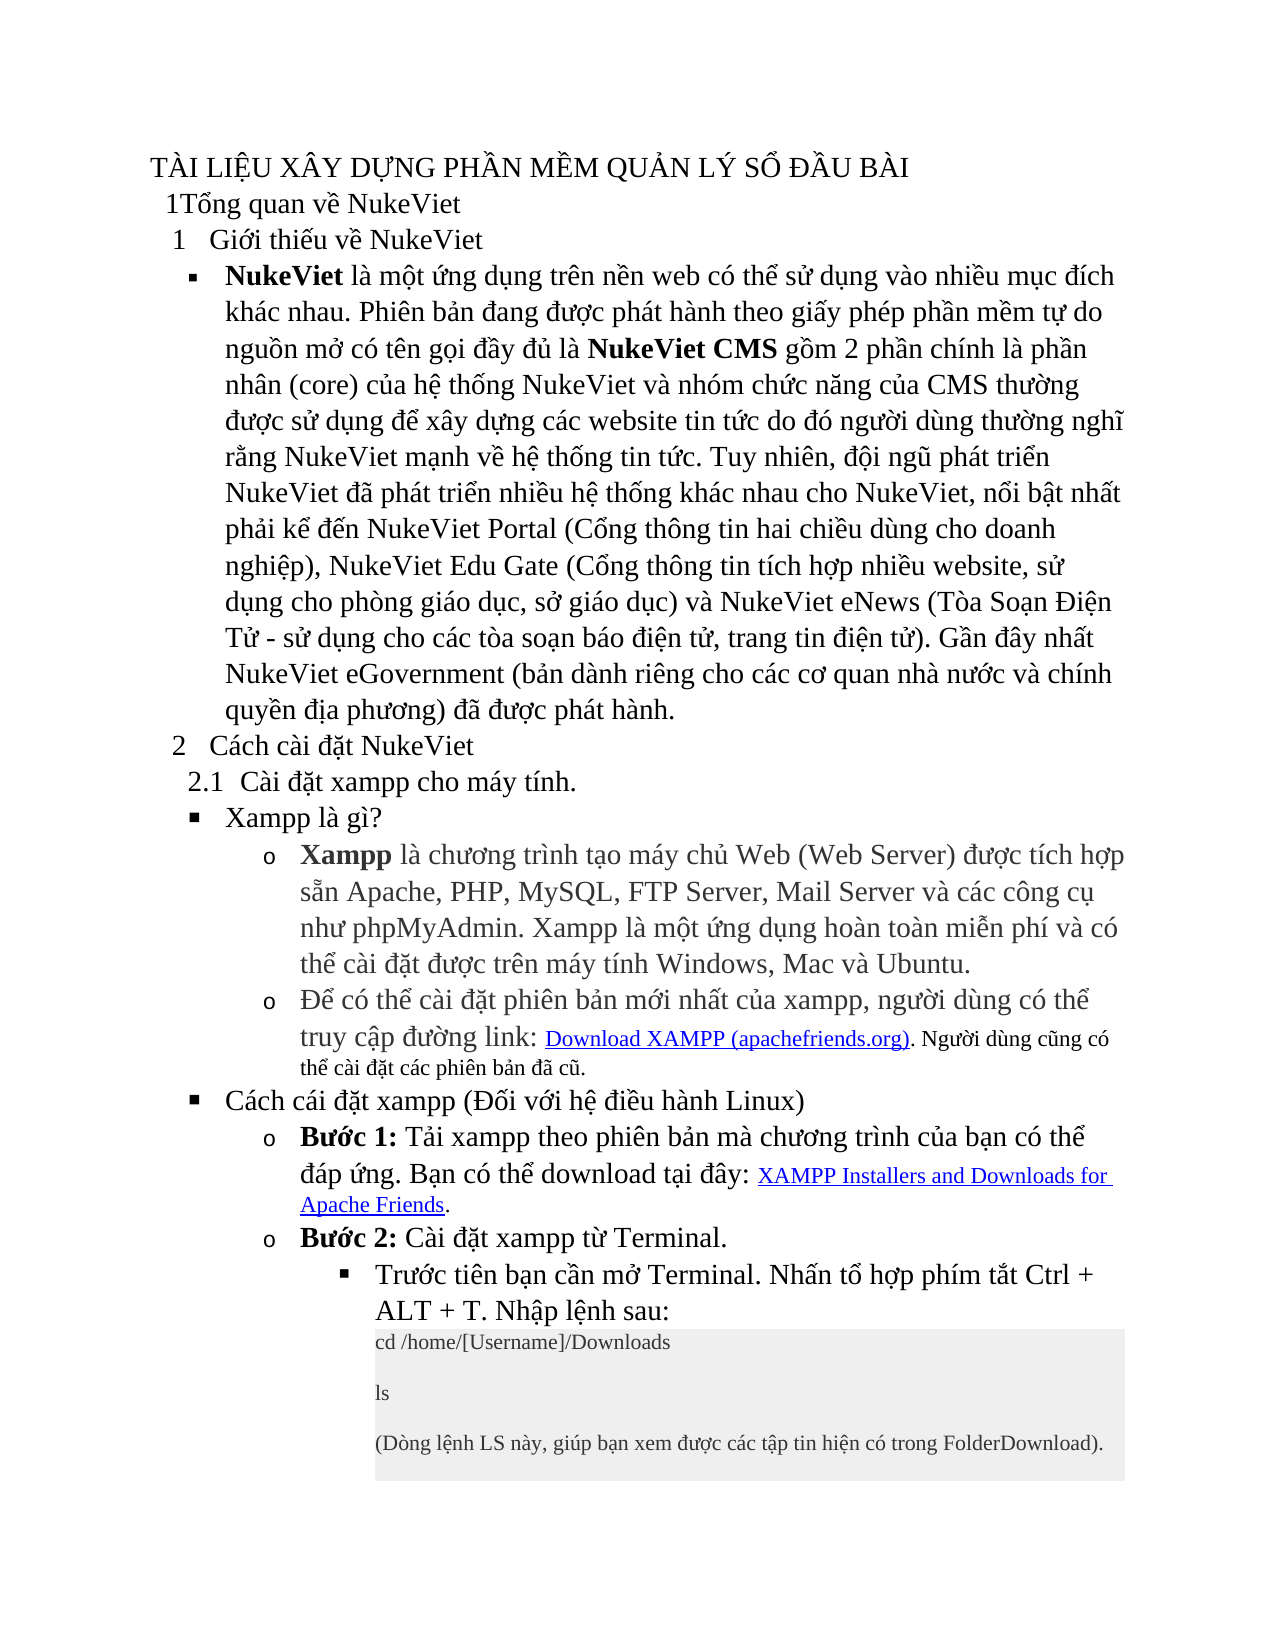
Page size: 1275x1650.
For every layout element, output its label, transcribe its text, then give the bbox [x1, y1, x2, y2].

text TÀI LIỆU XÂY DỰNG PHẦN MỀM QUẢN LÝ SỔ ĐẦU BÀI [150, 150, 1125, 183]
list ls [375, 1380, 1125, 1405]
list cd /home/[Username]/Downloads [375, 1329, 1125, 1354]
list Cách cài đặt NukeViet [172, 728, 1125, 762]
list Cách cái đặt xampp (Đối với hệ điều hành Linux) [187, 1083, 1125, 1117]
list NukeViet là một ứng dụng trên nền web có thể sử dụng vào nhiều mục đích khác nhau. Phiên bản đang được phát hành theo giấy phép phần mềm tự do nguồn mở có tên gọi đầy đủ là NukeViet CMS gồm 2 phần chính là phần nhân (core) của hệ thống NukeViet và nhóm chức năng của CMS thường được sử dụng để xây dựng các website tin tức do đó người dùng thường nghĩ rằng NukeViet mạnh về hệ thống tin tức. Tuy nhiên, đội ngũ phát triển NukeViet đã phát triển nhiều hệ thống khác nhau cho NukeViet, nổi bật nhất phải kể đến NukeViet Portal (Cổng thông tin hai chiều dùng cho doanh nghiệp), NukeViet Edu Gate (Cổng thông tin tích hợp nhiều website, sử dụng cho phòng giáo dục, sở giáo dục) và NukeViet eNews (Tòa Soạn Điện Tử - sử dụng cho các tòa soạn báo điện tử, trang tin điện tử). Gần đây nhất NukeViet eGovernment (bản dành riêng cho các cơ quan nhà nước và chính quyền địa phương) đã được phát hành. [187, 258, 1125, 726]
list Giới thiếu về NukeViet [172, 222, 1125, 256]
list Xampp là chương trình tạo máy chủ Web (Web Server) được tích hợp sẵn Apache, PHP, MySQL, FTP Server, Mail Server và các công cụ như phpMyAdmin. Xampp là một ứng dụng hoàn toàn miễn phí và có thể cài đặt được trên máy tính Windows, Mac và Ubuntu. [262, 837, 1125, 979]
list Bước 1: Tải xampp theo phiên bản mà chương trình của bạn có thể đáp ứng. Bạn có thể download tại đây: XAMPP Installers and Downloads for Apache Friends. [262, 1119, 1125, 1218]
list Cài đặt xampp cho máy tính. [187, 764, 1125, 798]
list Trước tiên bạn cần mở Terminal. Nhấn tổ hợp phím tắt Ctrl + ALT + T. Nhập lệnh sau: [337, 1257, 1125, 1327]
list (Dòng lệnh LS này, giúp bạn xem được các tập tin hiện có trong FolderDownload). [375, 1430, 1125, 1455]
list Xampp là gì? [187, 801, 1125, 834]
list Tổng quan về NukeViet [165, 186, 1125, 220]
list Bước 2: Cài đặt xampp từ Terminal. [262, 1220, 1125, 1254]
list Để có thể cài đặt phiên bản mới nhất của xampp, người dùng có thể truy cập đường link: Download XAMPP (apachefriends.org). Người dùng cũng có thể cài đặt các phiên bản đã cũ. [262, 982, 1125, 1081]
